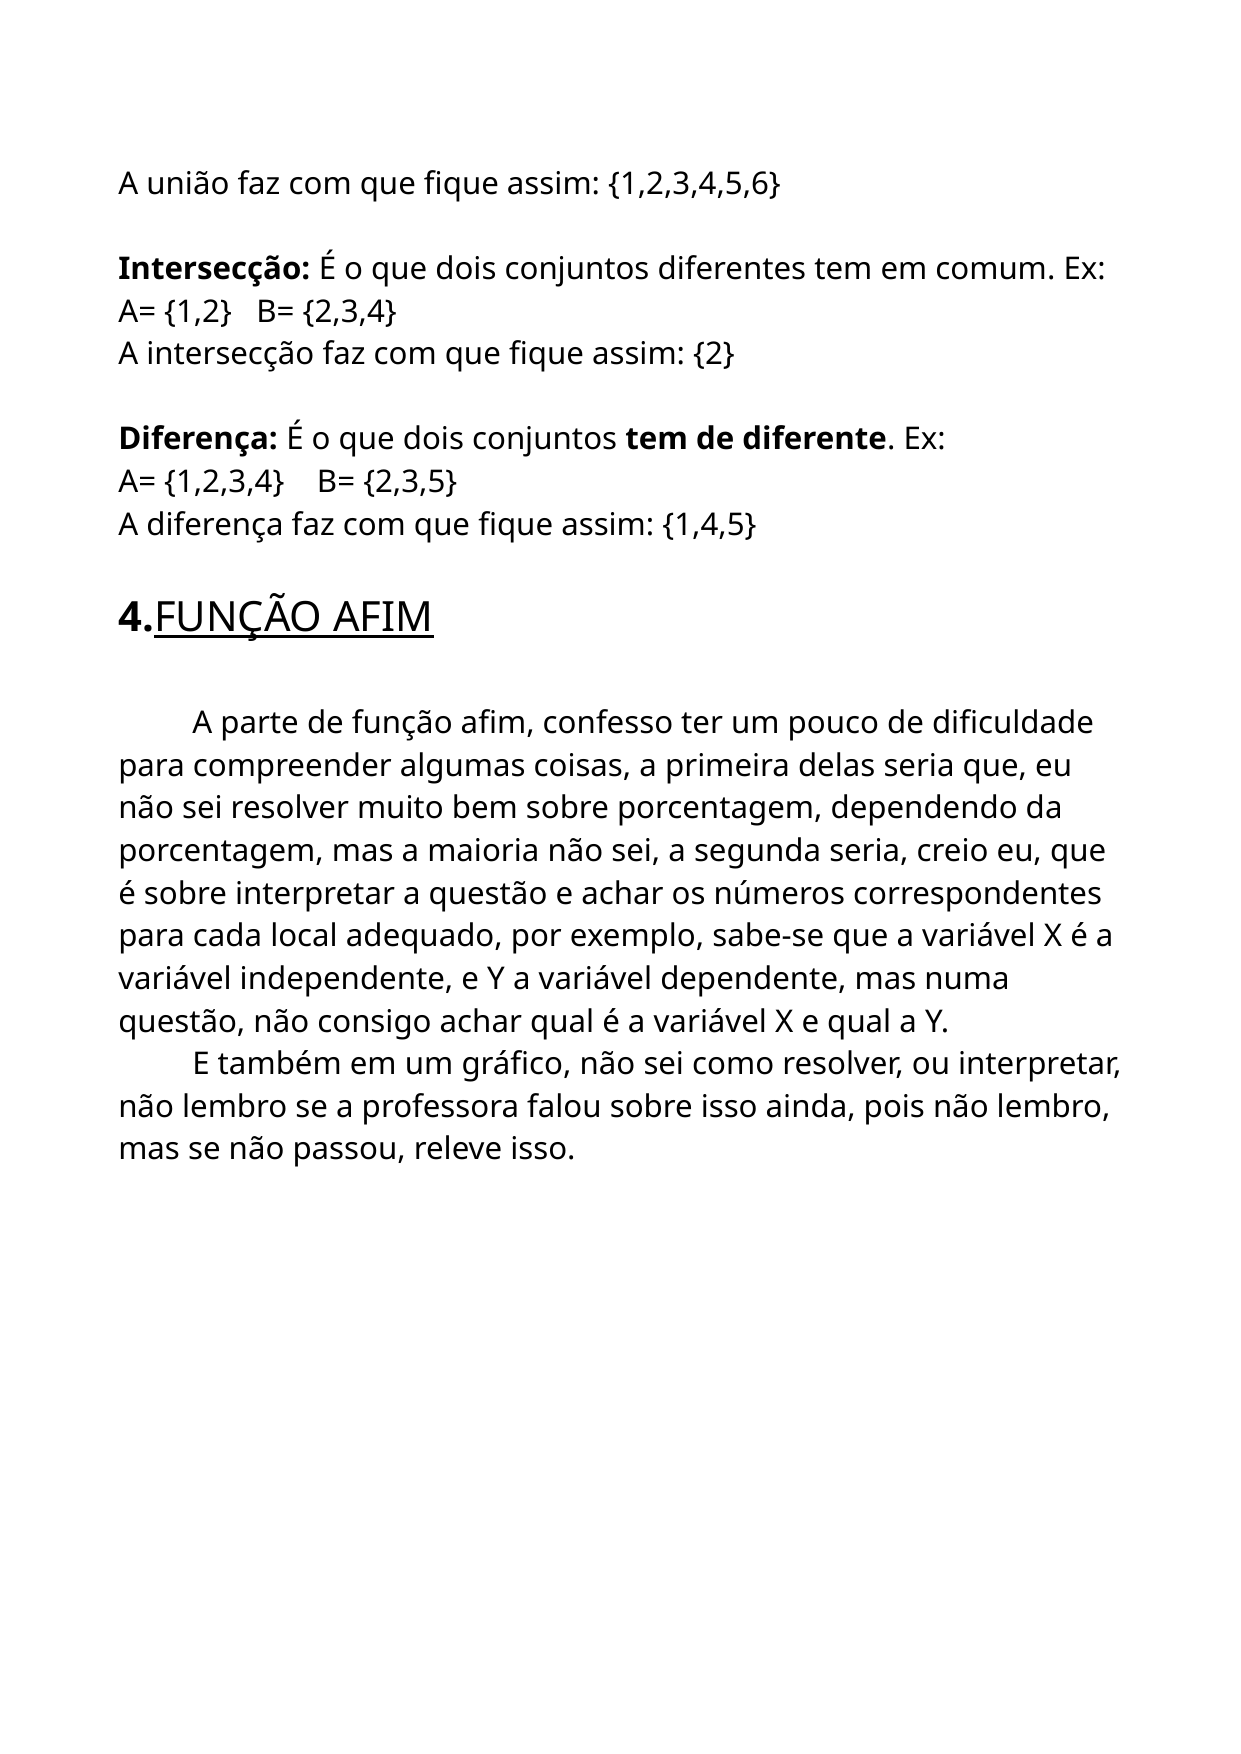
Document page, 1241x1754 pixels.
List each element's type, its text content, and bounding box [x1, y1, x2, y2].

text A= {1,2,3,4} B= {2,3,5} [118, 459, 1122, 502]
text 4.FUNÇÃO AFIM [118, 587, 1122, 643]
text A união faz com que fique assim: {1,2,3,4,5,6} [118, 161, 1122, 203]
text Intersecção: É o que dois conjuntos diferentes tem em comum. Ex: [118, 246, 1122, 288]
text Diferença: É o que dois conjuntos tem de diferente. Ex: [118, 416, 1122, 459]
text A intersecção faz com que fique assim: {2} [118, 331, 1122, 374]
text E também em um gráfico, não sei como resolver, ou interpretar, não lembro se a professora falou sobre isso ainda, pois não lembro, mas se não passou, releve isso. [118, 1041, 1122, 1169]
text A diferença faz com que fique assim: {1,4,5} [118, 502, 1122, 544]
text A parte de função afim, confesso ter um pouco de dificuldade para compreender algumas coisas, a primeira delas seria que, eu não sei resolver muito bem sobre porcentagem, dependendo da porcentagem, mas a maioria não sei, a segunda seria, creio eu, que é sobre interpretar a questão e achar os números correspondentes para cada local adequado, por exemplo, sabe-se que a variável X é a variável independente, e Y a variável dependente, mas numa questão, não consigo achar qual é a variável X e qual a Y. [118, 700, 1122, 1041]
text A= {1,2} B= {2,3,4} [118, 288, 1122, 331]
